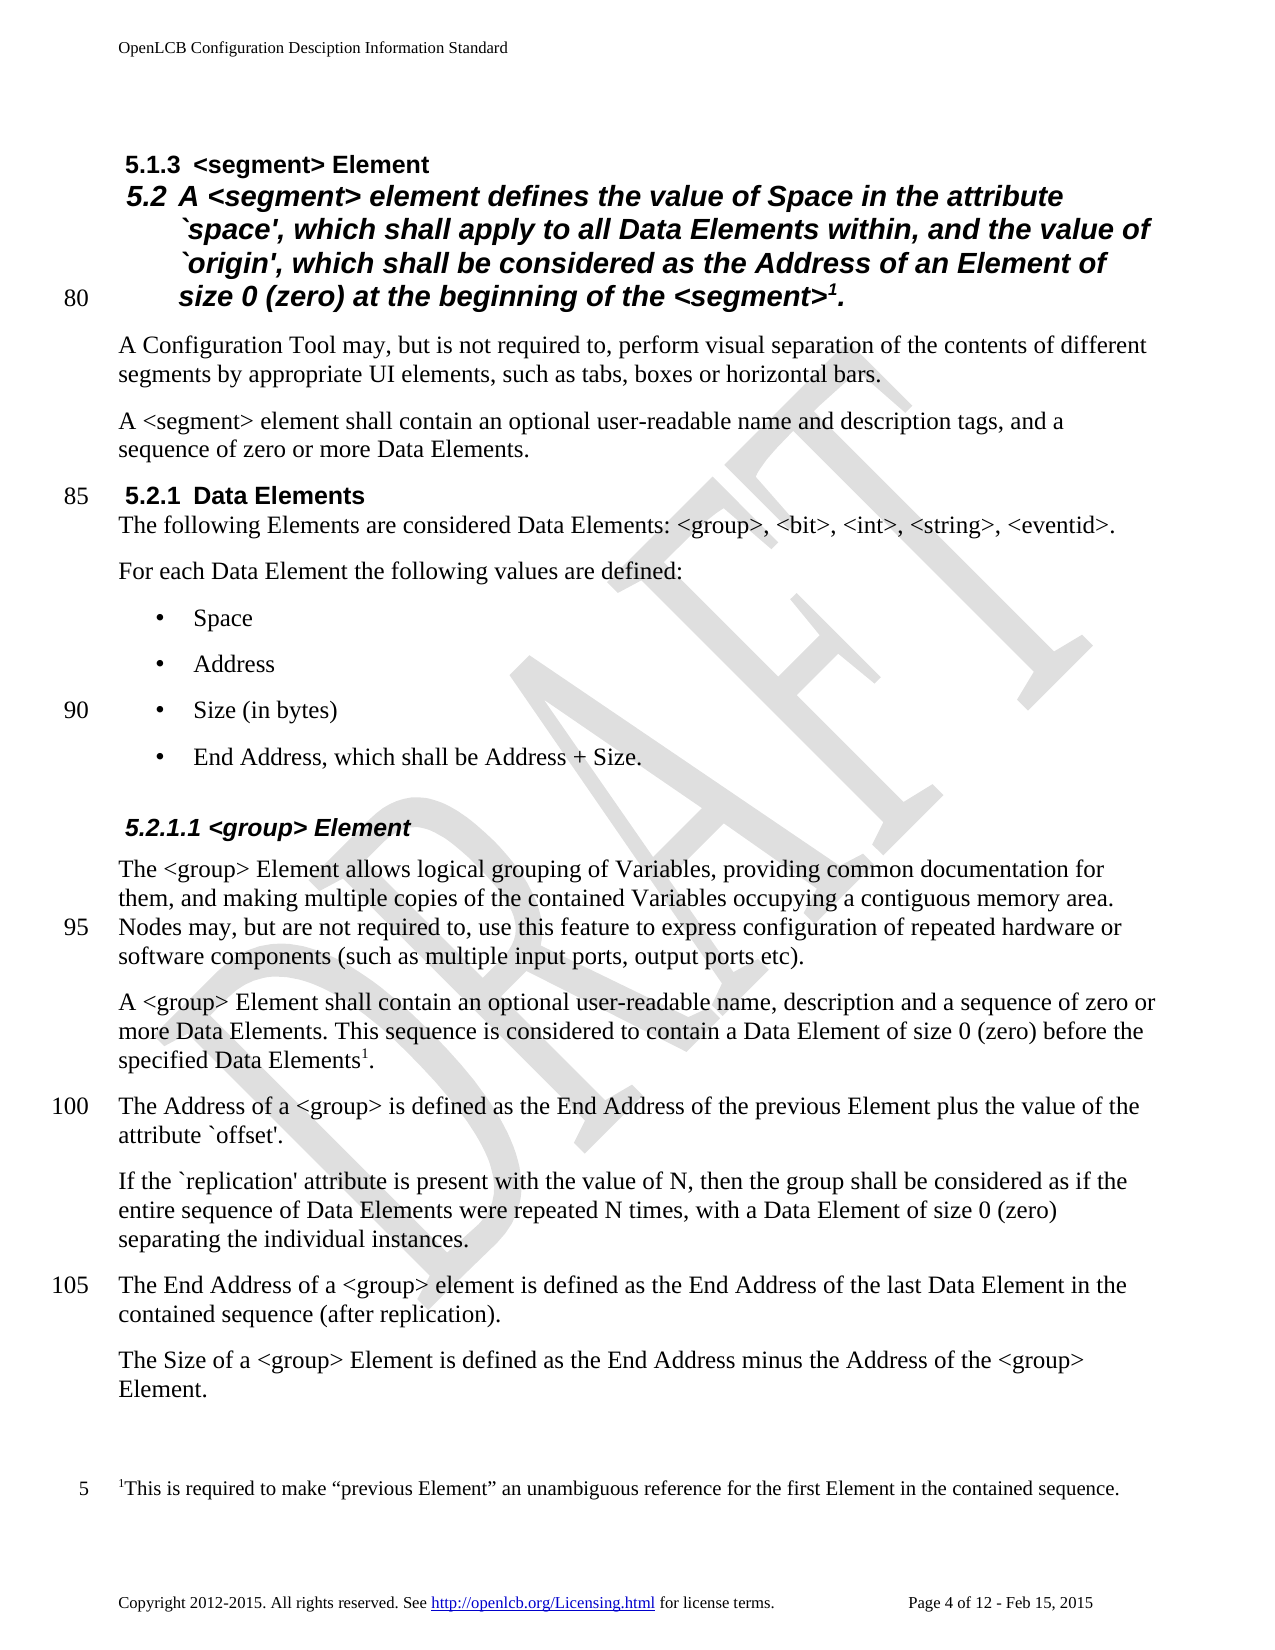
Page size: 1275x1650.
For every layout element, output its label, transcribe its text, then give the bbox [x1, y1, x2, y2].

text The <group> Element allows logical grouping of Variables, providing common documentation for them, and making multiple copies of the contained Variables occupying a contiguous memory area. Nodes may, but are not required to, use this feature to express configuration of repeated hardware or software components (such as multiple input ports, output ports etc). [670, 854, 1157, 969]
text The Address of a <group> is defined as the End Address of the previous Element plus the value of the attribute `offset'. [287, 1091, 483, 1149]
text The <group> Element allows logical grouping of Variables, providing common documentation for them, and making multiple copies of the contained Variables occupying a contiguous memory area. Nodes may, but are not required to, use this feature to express configuration of repeated hardware or software components (such as multiple input ports, output ports etc). [118, 854, 432, 969]
text If the `replication' attribute is present with the value of N, then the group shall be considered as if the entire sequence of Data Elements were repeated N times, with a Data Element of size 0 (zero) separating the individual instances. [488, 1166, 1157, 1253]
text For each Data Element the following values are defined: [960, 556, 1157, 585]
subtitle [719, 481, 768, 510]
subtitle Data Elements [118, 481, 707, 510]
subtitle <group> Element [624, 813, 696, 842]
text The Address of a <group> is defined as the End Address of the previous Element plus the value of the attribute `offset'. [483, 1091, 584, 1149]
text The Address of a <group> is defined as the End Address of the previous Element plus the value of the attribute `offset'. [591, 1091, 1157, 1149]
text The following Elements are considered Data Elements: <group>, <bit>, <int>, <string>, <eventid>. [118, 510, 678, 538]
subtitle <group> Element [463, 813, 623, 842]
list [752, 649, 804, 675]
list [815, 655, 866, 678]
text The <group> Element allows logical grouping of Variables, providing common documentation for them, and making multiple copies of the contained Variables occupying a contiguous memory area. Nodes may, but are not required to, use this feature to express configuration of repeated hardware or software components (such as multiple input ports, output ports etc). [367, 854, 515, 969]
text A <group> Element shall contain an optional user-readable name, description and a sequence of zero or more Data Elements. This sequence is considered to contain a Data Element of size 0 (zero) before the specified Data Elements1. [502, 987, 1157, 1073]
list [808, 603, 992, 631]
list [1062, 649, 1157, 678]
subtitle <segment> Element [118, 150, 1157, 179]
text The following Elements are considered Data Elements: <group>, <bit>, <int>, <string>, <eventid>. [747, 510, 899, 538]
list [659, 742, 831, 771]
text The following Elements are considered Data Elements: <group>, <bit>, <int>, <string>, <eventid>. [914, 510, 1157, 538]
subtitle [761, 481, 871, 510]
subtitle [885, 481, 1157, 510]
text For each Data Element the following values are defined: [665, 556, 946, 585]
subtitle A <segment> element defines the value of Space in the attribute `space', which shall apply to all Data Elements within, and the value of `origin', which shall be considered as the Address of an Element of size 0 (zero) at the beginning of the <segment>. [118, 179, 1157, 313]
text The <group> Element allows logical grouping of Variables, providing common documentation for them, and making multiple copies of the contained Variables occupying a contiguous memory area. Nodes may, but are not required to, use this feature to express configuration of repeated hardware or software components (such as multiple input ports, output ports etc). [507, 854, 706, 969]
text If the `replication' attribute is present with the value of N, then the group shall be considered as if the entire sequence of Data Elements were repeated N times, with a Data Element of size 0 (zero) separating the individual instances. [362, 1166, 494, 1251]
list End Address, which shall be Address [156, 742, 574, 771]
list [1007, 603, 1157, 631]
list Address [156, 649, 738, 678]
list Space [156, 603, 691, 631]
list [706, 603, 815, 631]
text This is required to make “previous Element” an unambiguous reference for the first Element in the contained sequence. [118, 1476, 1157, 1500]
list [547, 703, 577, 724]
text The Size of a <group> Element is defined as the End Address minus the Address of the <group> Element. [118, 1346, 1157, 1403]
text A <group> Element shall contain an optional user-readable name, description and a sequence of zero or more Data Elements. This sequence is considered to contain a Data Element of size 0 (zero) before the specified Data Elements1. [382, 987, 536, 1073]
list Size (in bytes) [156, 696, 542, 724]
subtitle <group> Element [898, 813, 1157, 842]
subtitle <group> Element [118, 813, 375, 842]
list [591, 696, 784, 724]
list [799, 696, 1157, 724]
subtitle <group> Element [385, 828, 448, 842]
text A Configuration Tool may, but is not required to, perform visual separation of the contents of different segments by appropriate UI elements, such as tabs, boxes or horizontal bars. [118, 331, 1157, 388]
text A <group> Element shall contain an optional user-readable name, description and a sequence of zero or more Data Elements. This sequence is considered to contain a Data Element of size 0 (zero) before the specified Data Elements1. [118, 987, 226, 1073]
text If the `replication' attribute is present with the value of N, then the group shall be considered as if the entire sequence of Data Elements were repeated N times, with a Data Element of size 0 (zero) separating the individual instances. [118, 1166, 406, 1253]
list + Size. [574, 742, 646, 771]
subtitle <group> Element [764, 813, 882, 842]
subtitle <group> Element [707, 825, 748, 842]
text The Address of a <group> is defined as the End Address of the previous Element plus the value of the attribute `offset'. [118, 1091, 302, 1149]
text For each Data Element the following values are defined: [118, 556, 632, 585]
list [854, 649, 1033, 678]
text A <segment> element shall contain an optional user-readable name and description tags, and a sequence of zero or more Data Elements. [118, 406, 782, 463]
list [845, 742, 1157, 771]
text The End Address of a <group> element is defined as the End Address of the last Data Element in the contained sequence (after replication). [118, 1270, 1157, 1328]
text A <segment> element shall contain an optional user-readable name and description tags, and a sequence of zero or more Data Elements. [815, 406, 1157, 463]
text A <group> Element shall contain an optional user-readable name, description and a sequence of zero or more Data Elements. This sequence is considered to contain a Data Element of size 0 (zero) before the specified Data Elements1. [211, 987, 426, 1073]
